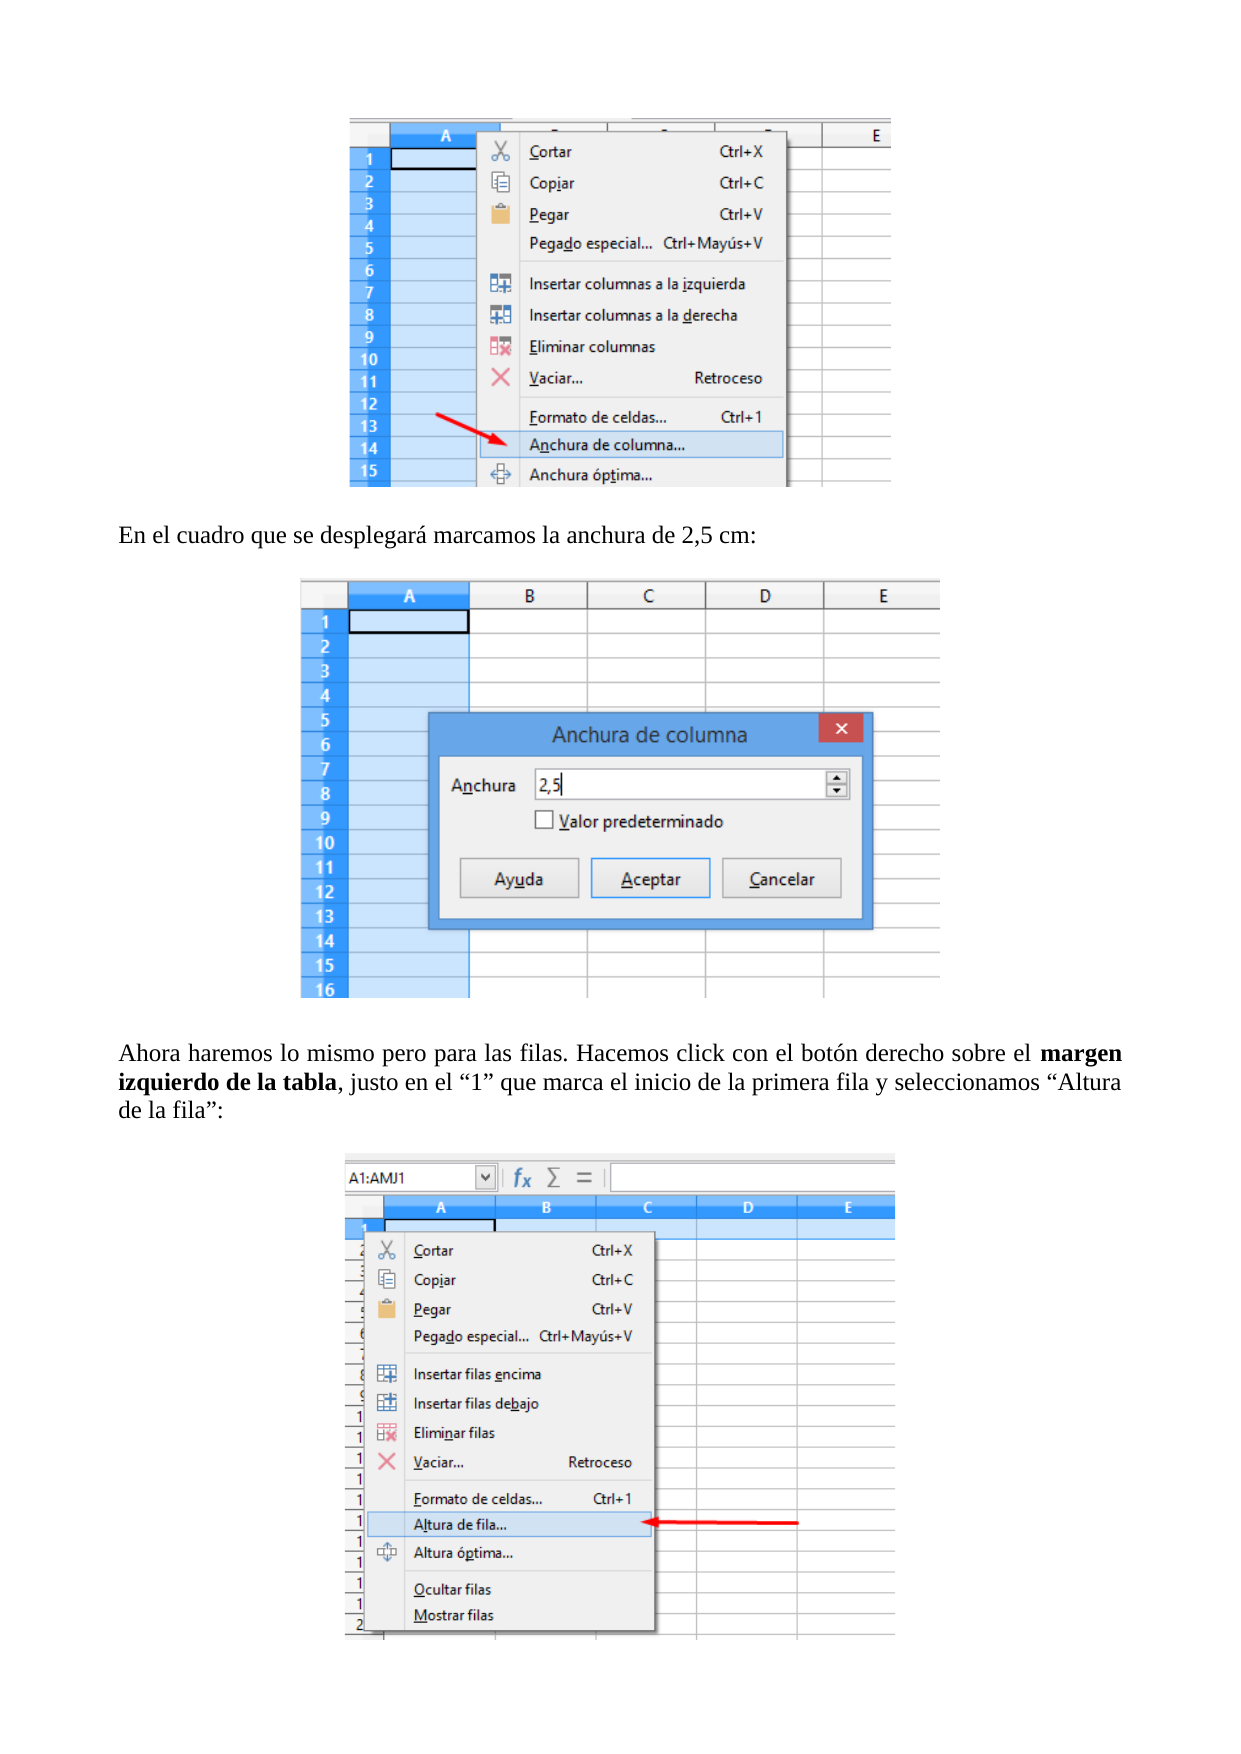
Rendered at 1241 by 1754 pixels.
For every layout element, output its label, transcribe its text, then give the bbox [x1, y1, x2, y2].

text En el cuadro que se desplegará marcamos la anchura de 2,5 cm: [118, 521, 1122, 549]
picture [349, 118, 891, 487]
picture [300, 578, 940, 998]
picture [344, 1153, 896, 1640]
text Ahora haremos lo mismo pero para las filas. Hacemos click con el botón derecho sobre el margen izquierdo de la tabla, justo en el “1” que marca el inicio de la primera fila y seleccionamos “Altura de la fila”: [118, 1038, 1122, 1124]
